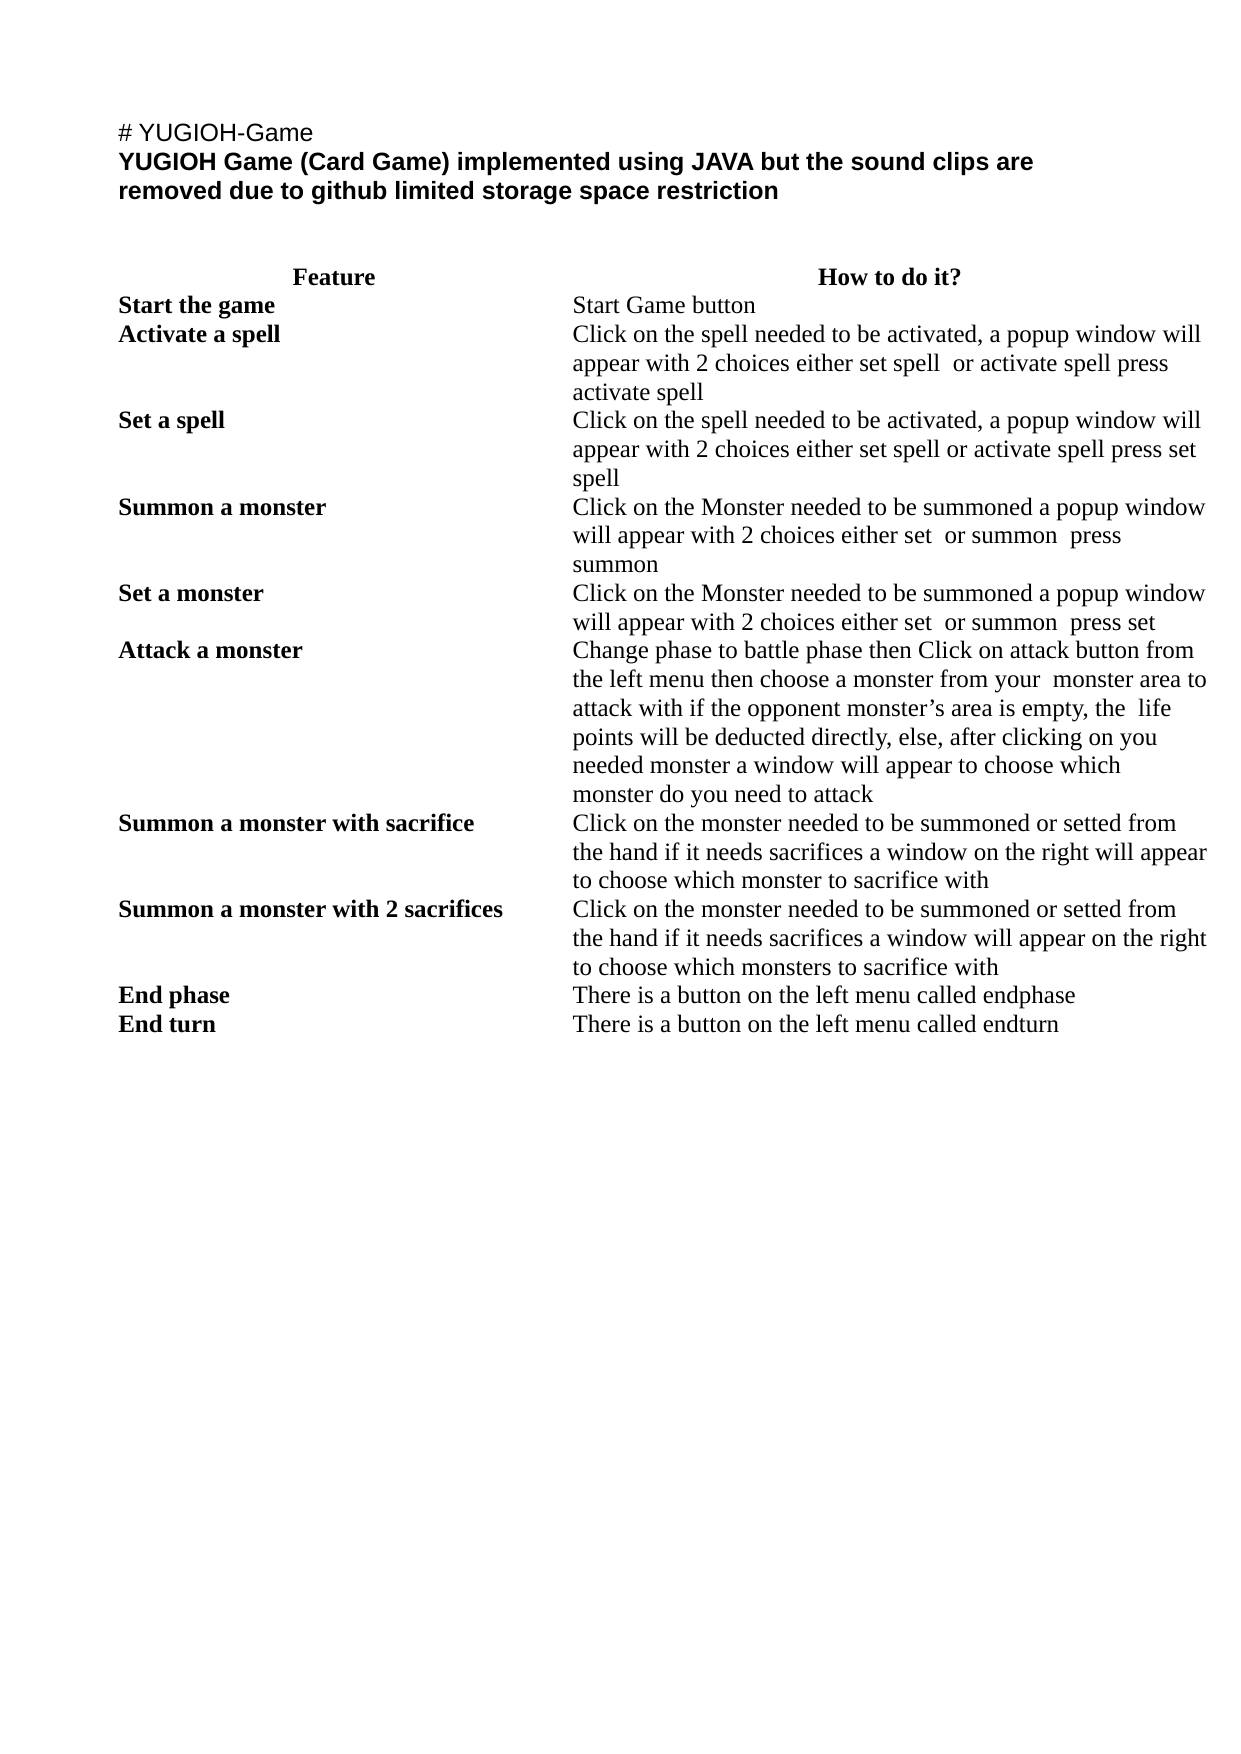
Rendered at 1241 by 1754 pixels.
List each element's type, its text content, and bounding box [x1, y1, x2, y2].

table_cell Summon a monster [106, 492, 561, 578]
table_cell Click on the Monster needed to be summoned a popup window will appear with 2 choices either set or summon press set [561, 578, 1218, 636]
table_header Feature [106, 262, 561, 291]
table_header How to do it? [561, 262, 1218, 291]
table_cell Set a spell [106, 406, 561, 492]
table_cell Start the game [106, 291, 561, 319]
table_cell Click on the spell needed to be activated, a popup window will appear with 2 choices either set spell or activate spell press activate spell [561, 319, 1218, 406]
table_cell Click on the monster needed to be summoned or setted from the hand if it needs sacrifices a window on the right will appear to choose which monster to sacrifice with [561, 808, 1218, 894]
text # YUGIOH-Game [118, 118, 1122, 147]
table_cell There is a button on the left menu called endphase [561, 981, 1218, 1009]
table_cell Change phase to battle phase then Click on attack button from the left menu then choose a monster from your monster area to attack with if the opponent monster’s area is empty, the life points will be deducted directly, else, after clicking on you needed monster a window will appear to choose which monster do you need to attack [561, 636, 1218, 808]
table_cell Summon a monster with 2 sacrifices [106, 894, 561, 981]
table_cell There is a button on the left menu called endturn [561, 1009, 1218, 1038]
text YUGIOH Game (Card Game) implemented using JAVA but the sound clips are removed due to github limited storage space restriction [118, 147, 1122, 204]
table_cell Click on the spell needed to be activated, a popup window will appear with 2 choices either set spell or activate spell press set spell [561, 406, 1218, 492]
table_cell End phase [106, 981, 561, 1009]
table_cell Set a monster [106, 578, 561, 636]
table_cell Start Game button [561, 291, 1218, 319]
table_cell Activate a spell [106, 319, 561, 406]
table_cell Attack a monster [106, 636, 561, 808]
table_cell Click on the Monster needed to be summoned a popup window will appear with 2 choices either set or summon press summon [561, 492, 1218, 578]
table_cell End turn [106, 1009, 561, 1038]
table_cell Click on the monster needed to be summoned or setted from the hand if it needs sacrifices a window will appear on the right to choose which monsters to sacrifice with [561, 894, 1218, 981]
table_cell Summon a monster with sacrifice [106, 808, 561, 894]
